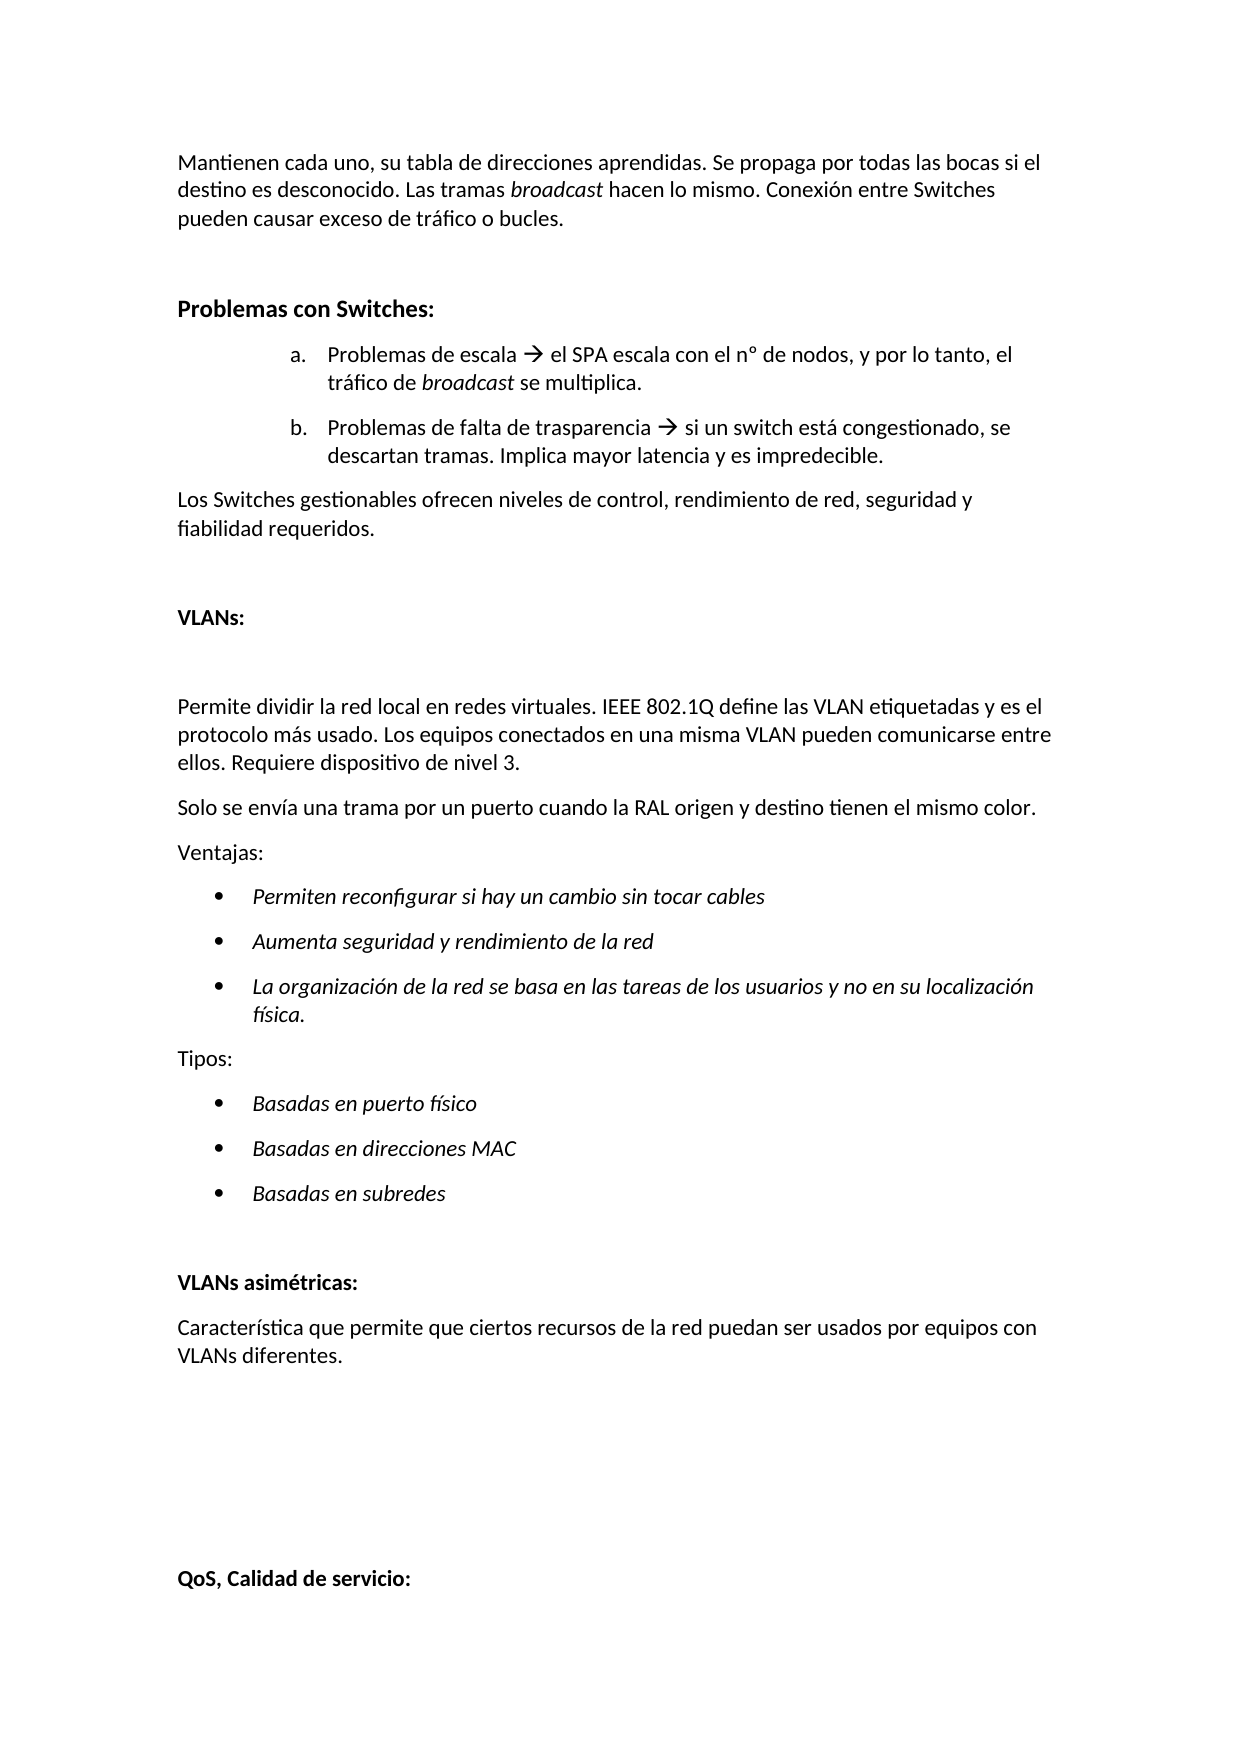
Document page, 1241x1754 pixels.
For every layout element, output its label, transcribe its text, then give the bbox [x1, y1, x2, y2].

text Tipos: [177, 1044, 1063, 1073]
text VLANs: [177, 603, 1063, 631]
text QoS, Calidad de servicio: [177, 1564, 1063, 1592]
list La organización de la red se basa en las tareas de los usuarios y no en su localización física. [215, 972, 1063, 1028]
text Ventajas: [177, 838, 1063, 866]
list Permiten reconfigurar si hay un cambio sin tocar cables [215, 882, 1063, 911]
list Basadas en direcciones MAC [215, 1134, 1063, 1162]
text VLANs asimétricas: [177, 1268, 1063, 1296]
list Aumenta seguridad y rendimiento de la red [215, 927, 1063, 955]
list Basadas en puerto físico [215, 1089, 1063, 1117]
list Basadas en subredes [215, 1179, 1063, 1207]
list Problemas de escala  el SPA escala con el nº de nodos, y por lo tanto, el tráfico de broadcast se multiplica. [290, 340, 1063, 396]
text Característica que permite que ciertos recursos de la red puedan ser usados por equipos con VLANs diferentes. [177, 1313, 1063, 1369]
text Permite dividir la red local en redes virtuales. IEEE 802.1Q define las VLAN etiquetadas y es el protocolo más usado. Los equipos conectados en una misma VLAN pueden comunicarse entre ellos. Requiere dispositivo de nivel 3. [177, 692, 1063, 776]
text Los Switches gestionables ofrecen niveles de control, rendimiento de red, seguridad y fiabilidad requeridos. [177, 486, 1063, 542]
text Problemas con Switches: [177, 293, 1063, 323]
list Problemas de falta de trasparencia  si un switch está congestionado, se descartan tramas. Implica mayor latencia y es impredecible. [290, 413, 1063, 469]
text Solo se envía una trama por un puerto cuando la RAL origen y destino tienen el mismo color. [177, 793, 1063, 821]
text Mantienen cada uno, su tabla de direcciones aprendidas. Se propaga por todas las bocas si el destino es desconocido. Las tramas broadcast hacen lo mismo. Conexión entre Switches pueden causar exceso de tráfico o bucles. [177, 148, 1063, 232]
